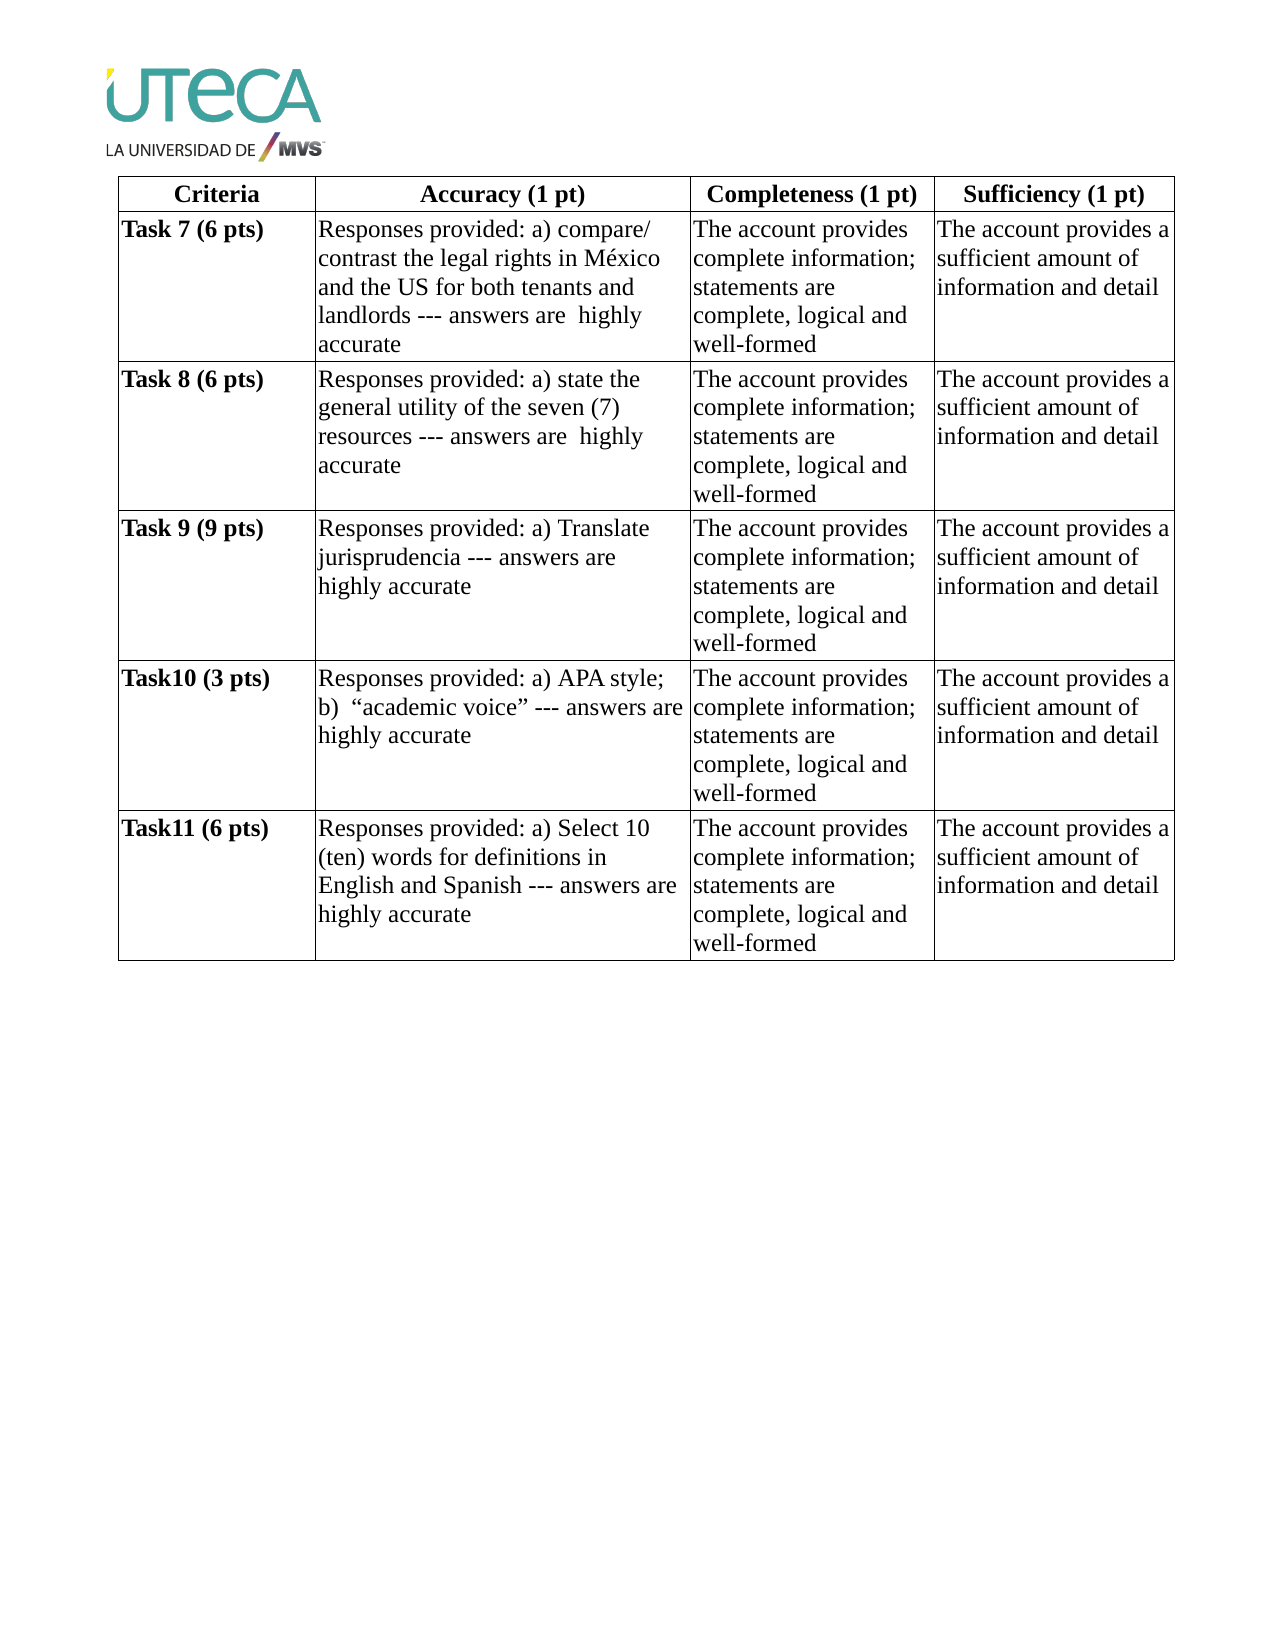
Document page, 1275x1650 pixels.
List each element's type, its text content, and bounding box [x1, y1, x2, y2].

table_header Completeness (1 pt) [691, 177, 934, 211]
table_cell The account provides complete information; statements are complete, logical and well-formed [691, 811, 934, 959]
table_cell The account provides complete information; statements are complete, logical and well-formed [691, 362, 934, 510]
table_cell Task 8 (6 pts) [119, 362, 315, 510]
table_cell The account provides a sufficient amount of information and detail [935, 661, 1174, 810]
table_header Criteria [119, 177, 315, 211]
table_header Sufficiency (1 pt) [935, 177, 1174, 211]
table_cell The account provides complete information; statements are complete, logical and well-formed [691, 212, 934, 361]
table_header Accuracy (1 pt) [316, 177, 690, 211]
table_cell Task10 (3 pts) [119, 661, 315, 810]
table_cell The account provides a sufficient amount of information and detail [935, 511, 1174, 660]
table_cell The account provides a sufficient amount of information and detail [935, 362, 1174, 510]
table_cell Responses provided: a) APA style; b) “academic voice” --- answers are highly accurate [316, 661, 690, 810]
picture [104, 64, 328, 166]
table_cell Responses provided: a) compare/ contrast the legal rights in México and the US for both tenants and landlords --- answers are highly accurate [316, 212, 690, 361]
table_cell The account provides complete information; statements are complete, logical and well-formed [691, 661, 934, 810]
table_cell The account provides complete information; statements are complete, logical and well-formed [691, 511, 934, 660]
table_cell The account provides a sufficient amount of information and detail [935, 212, 1174, 361]
table_cell Task11 (6 pts) [119, 811, 315, 959]
table_cell Responses provided: a) Select 10 (ten) words for definitions in English and Spanish --- answers are highly accurate [316, 811, 690, 959]
table_cell Task 9 (9 pts) [119, 511, 315, 660]
table_cell Responses provided: a) state the general utility of the seven (7) resources --- answers are highly accurate [316, 362, 690, 510]
table_cell Responses provided: a) Translate jurisprudencia --- answers are highly accurate [316, 511, 690, 660]
table_cell Task 7 (6 pts) [119, 212, 315, 361]
table_cell The account provides a sufficient amount of information and detail [935, 811, 1174, 959]
